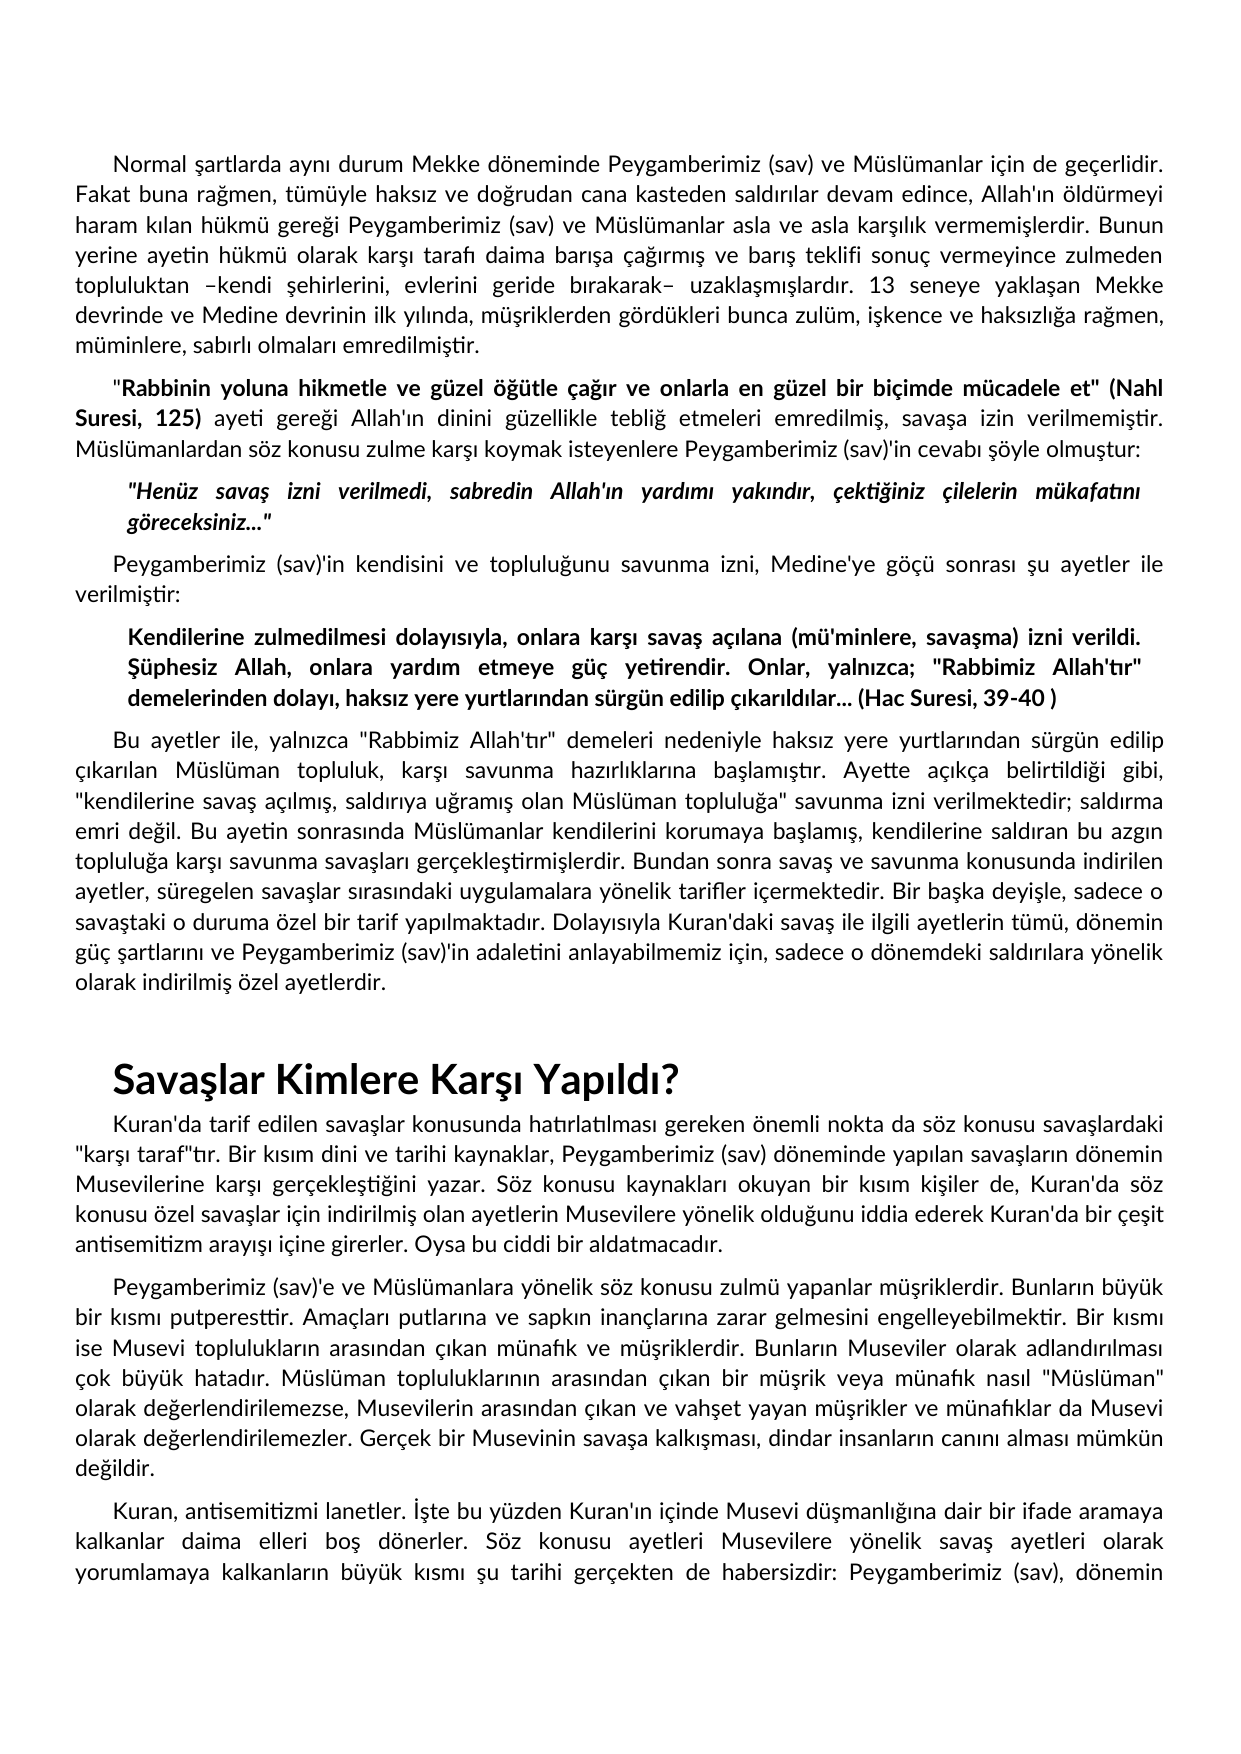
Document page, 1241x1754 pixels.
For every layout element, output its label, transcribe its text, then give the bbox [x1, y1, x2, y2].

text Kuran, antisemitizmi lanetler. İşte bu yüzden Kuran'ın içinde Musevi düşmanlığına dair bir ifade aramaya kalkanlar daima elleri boş dönerler. Söz konusu ayetleri Musevilere yönelik savaş ayetleri olarak yorumlamaya kalkanların büyük kısmı şu tarihi gerçekten de habersizdir: Peygamberimiz (sav), dönemin [75, 1497, 1165, 1585]
text "Rabbinin yoluna hikmetle ve güzel öğütle çağır ve onlarla en güzel bir biçimde mücadele et" (Nahl Suresi, 125) ayeti gereği Allah'ın dinini güzellikle tebliğ etmeleri emredilmiş, savaşa izin verilmemiştir. Müslümanlardan söz konusu zulme karşı koymak isteyenlere Peygamberimiz (sav)'in cevabı şöyle olmuştur: [75, 374, 1165, 462]
subtitle Savaşlar Kimlere Karşı Yapıldı? [112, 1053, 1165, 1103]
text Kendilerine zulmedilmesi dolayısıyla, onlara karşı savaş açılana (mü'minlere, savaşma) izni verildi. Şüphesiz Allah, onlara yardım etmeye güç yetirendir. Onlar, yalnızca; "Rabbimiz Allah'tır" demelerinden dolayı, haksız yere yurtlarından sürgün edilip çıkarıldılar... (Hac Suresi, 39-40 ) [127, 623, 1143, 711]
text "Henüz savaş izni verilmedi, sabredin Allah'ın yardımı yakındır, çektiğiniz çilelerin mükafatını göreceksiniz..." [127, 477, 1143, 535]
text Bu ayetler ile, yalnızca "Rabbimiz Allah'tır" demeleri nedeniyle haksız yere yurtlarından sürgün edilip çıkarılan Müslüman topluluk, karşı savunma hazırlıklarına başlamıştır. Ayette açıkça belirtildiği gibi, "kendilerine savaş açılmış, saldırıya uğramış olan Müslüman topluluğa" savunma izni verilmektedir; saldırma emri değil. Bu ayetin sonrasında Müslümanlar kendilerini korumaya başlamış, kendilerine saldıran bu azgın topluluğa karşı savunma savaşları gerçekleştirmişlerdir. Bundan sonra savaş ve savunma konusunda indirilen ayetler, süregelen savaşlar sırasındaki uygulamalara yönelik tarifler içermektedir. Bir başka deyişle, sadece o savaştaki o duruma özel bir tarif yapılmaktadır. Dolayısıyla Kuran'daki savaş ile ilgili ayetlerin tümü, dönemin güç şartlarını ve Peygamberimiz (sav)'in adaletini anlayabilmemiz için, sadece o dönemdeki saldırılara yönelik olarak indirilmiş özel ayetlerdir. [75, 726, 1165, 995]
text Peygamberimiz (sav)'in kendisini ve topluluğunu savunma izni, Medine'ye göçü sonrası şu ayetler ile verilmiştir: [75, 550, 1165, 608]
text Kuran'da tarif edilen savaşlar konusunda hatırlatılması gereken önemli nokta da söz konusu savaşlardaki "karşı taraf"tır. Bir kısım dini ve tarihi kaynaklar, Peygamberimiz (sav) döneminde yapılan savaşların dönemin Musevilerine karşı gerçekleştiğini yazar. Söz konusu kaynakları okuyan bir kısım kişiler de, Kuran'da söz konusu özel savaşlar için indirilmiş olan ayetlerin Musevilere yönelik olduğunu iddia ederek Kuran'da bir çeşit antisemitizm arayışı içine girerler. Oysa bu ciddi bir aldatmacadır. [75, 1109, 1165, 1258]
text Peygamberimiz (sav)'e ve Müslümanlara yönelik söz konusu zulmü yapanlar müşriklerdir. Bunların büyük bir kısmı putperesttir. Amaçları putlarına ve sapkın inançlarına zarar gelmesini engelleyebilmektir. Bir kısmı ise Musevi toplulukların arasından çıkan münafık ve müşriklerdir. Bunların Museviler olarak adlandırılması çok büyük hatadır. Müslüman topluluklarının arasından çıkan bir müşrik veya münafık nasıl "Müslüman" olarak değerlendirilemezse, Musevilerin arasından çıkan ve vahşet yayan müşrikler ve münafıklar da Musevi olarak değerlendirilemezler. Gerçek bir Musevinin savaşa kalkışması, dindar insanların canını alması mümkün değildir. [75, 1273, 1165, 1482]
text Normal şartlarda aynı durum Mekke döneminde Peygamberimiz (sav) ve Müslümanlar için de geçerlidir. Fakat buna rağmen, tümüyle haksız ve doğrudan cana kasteden saldırılar devam edince, Allah'ın öldürmeyi haram kılan hükmü gereği Peygamberimiz (sav) ve Müslümanlar asla ve asla karşılık vermemişlerdir. Bunun yerine ayetin hükmü olarak karşı tarafı daima barışa çağırmış ve barış teklifi sonuç vermeyince zulmeden topluluktan –kendi şehirlerini, evlerini geride bırakarak– uzaklaşmışlardır. 13 seneye yaklaşan Mekke devrinde ve Medine devrinin ilk yılında, müşriklerden gördükleri bunca zulüm, işkence ve haksızlığa rağmen, müminlere, sabırlı olmaları emredilmiştir. [75, 150, 1165, 359]
